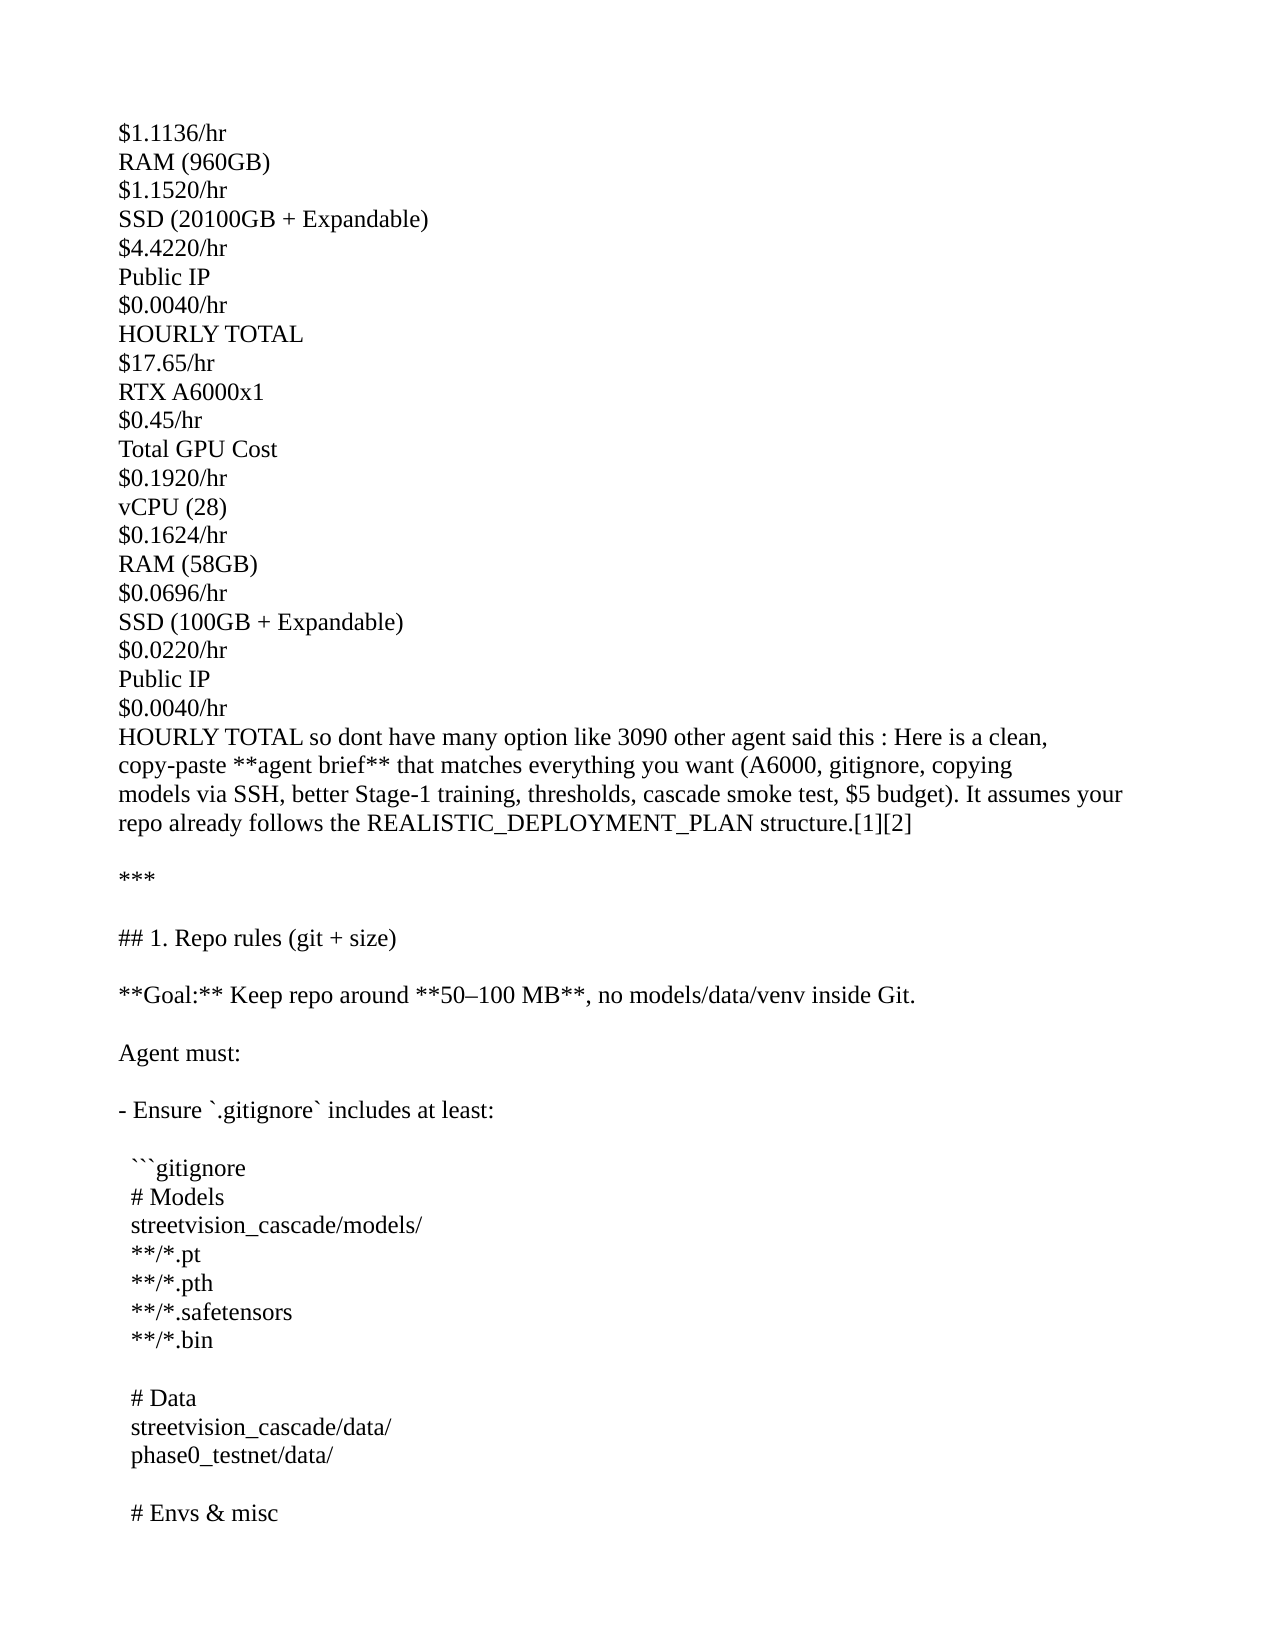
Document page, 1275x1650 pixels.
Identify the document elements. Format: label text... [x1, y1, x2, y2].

text $4.4220/hr [118, 233, 1157, 262]
text HOURLY TOTAL so dont have many option like 3090 other agent said this : Here is a clean, copy‑paste **agent brief** that matches everything you want (A6000, gitignore, copying [118, 722, 1157, 779]
text Public IP [118, 262, 1157, 291]
text SSD (100GB + Expandable) [118, 607, 1157, 636]
text Agent must: [118, 1038, 1157, 1067]
text $0.0040/hr [118, 693, 1157, 722]
text phase0_testnet/data/ [118, 1441, 1157, 1469]
text **/*.safetensors [118, 1297, 1157, 1326]
text - Ensure `.gitignore` includes at least: [118, 1096, 1157, 1124]
text ```gitignore [118, 1153, 1157, 1182]
text streetvision_cascade/models/ [118, 1211, 1157, 1239]
text models via SSH, better Stage‑1 training, thresholds, cascade smoke test, $5 budget). It assumes your repo already follows the REALISTIC_DEPLOYMENT_PLAN structure.[1][2] [118, 779, 1157, 837]
text # Data [118, 1383, 1157, 1412]
text HOURLY TOTAL [118, 319, 1157, 348]
text # Envs & misc [118, 1498, 1157, 1527]
text *** [118, 866, 1157, 894]
text Public IP [118, 664, 1157, 693]
text **Goal:** Keep repo around **50–100 MB**, no models/data/venv inside Git. [118, 981, 1157, 1009]
text $17.65/hr [118, 348, 1157, 377]
text # Models [118, 1182, 1157, 1211]
text $0.1624/hr [118, 521, 1157, 549]
text $0.0220/hr [118, 636, 1157, 664]
text $1.1520/hr [118, 176, 1157, 204]
text $0.0696/hr [118, 578, 1157, 607]
text $0.1920/hr [118, 463, 1157, 492]
text vCPU (28) [118, 492, 1157, 521]
text $0.45/hr [118, 406, 1157, 434]
text $1.1136/hr [118, 118, 1157, 147]
text RAM (960GB) [118, 147, 1157, 176]
text streetvision_cascade/data/ [118, 1412, 1157, 1441]
text Total GPU Cost [118, 434, 1157, 463]
text ## 1. Repo rules (git + size) [118, 923, 1157, 952]
text SSD (20100GB + Expandable) [118, 204, 1157, 233]
text **/*.pt [118, 1239, 1157, 1268]
text RAM (58GB) [118, 549, 1157, 578]
text **/*.pth [118, 1268, 1157, 1297]
text $0.0040/hr [118, 291, 1157, 319]
text **/*.bin [118, 1326, 1157, 1354]
text RTX A6000x1 [118, 377, 1157, 406]
